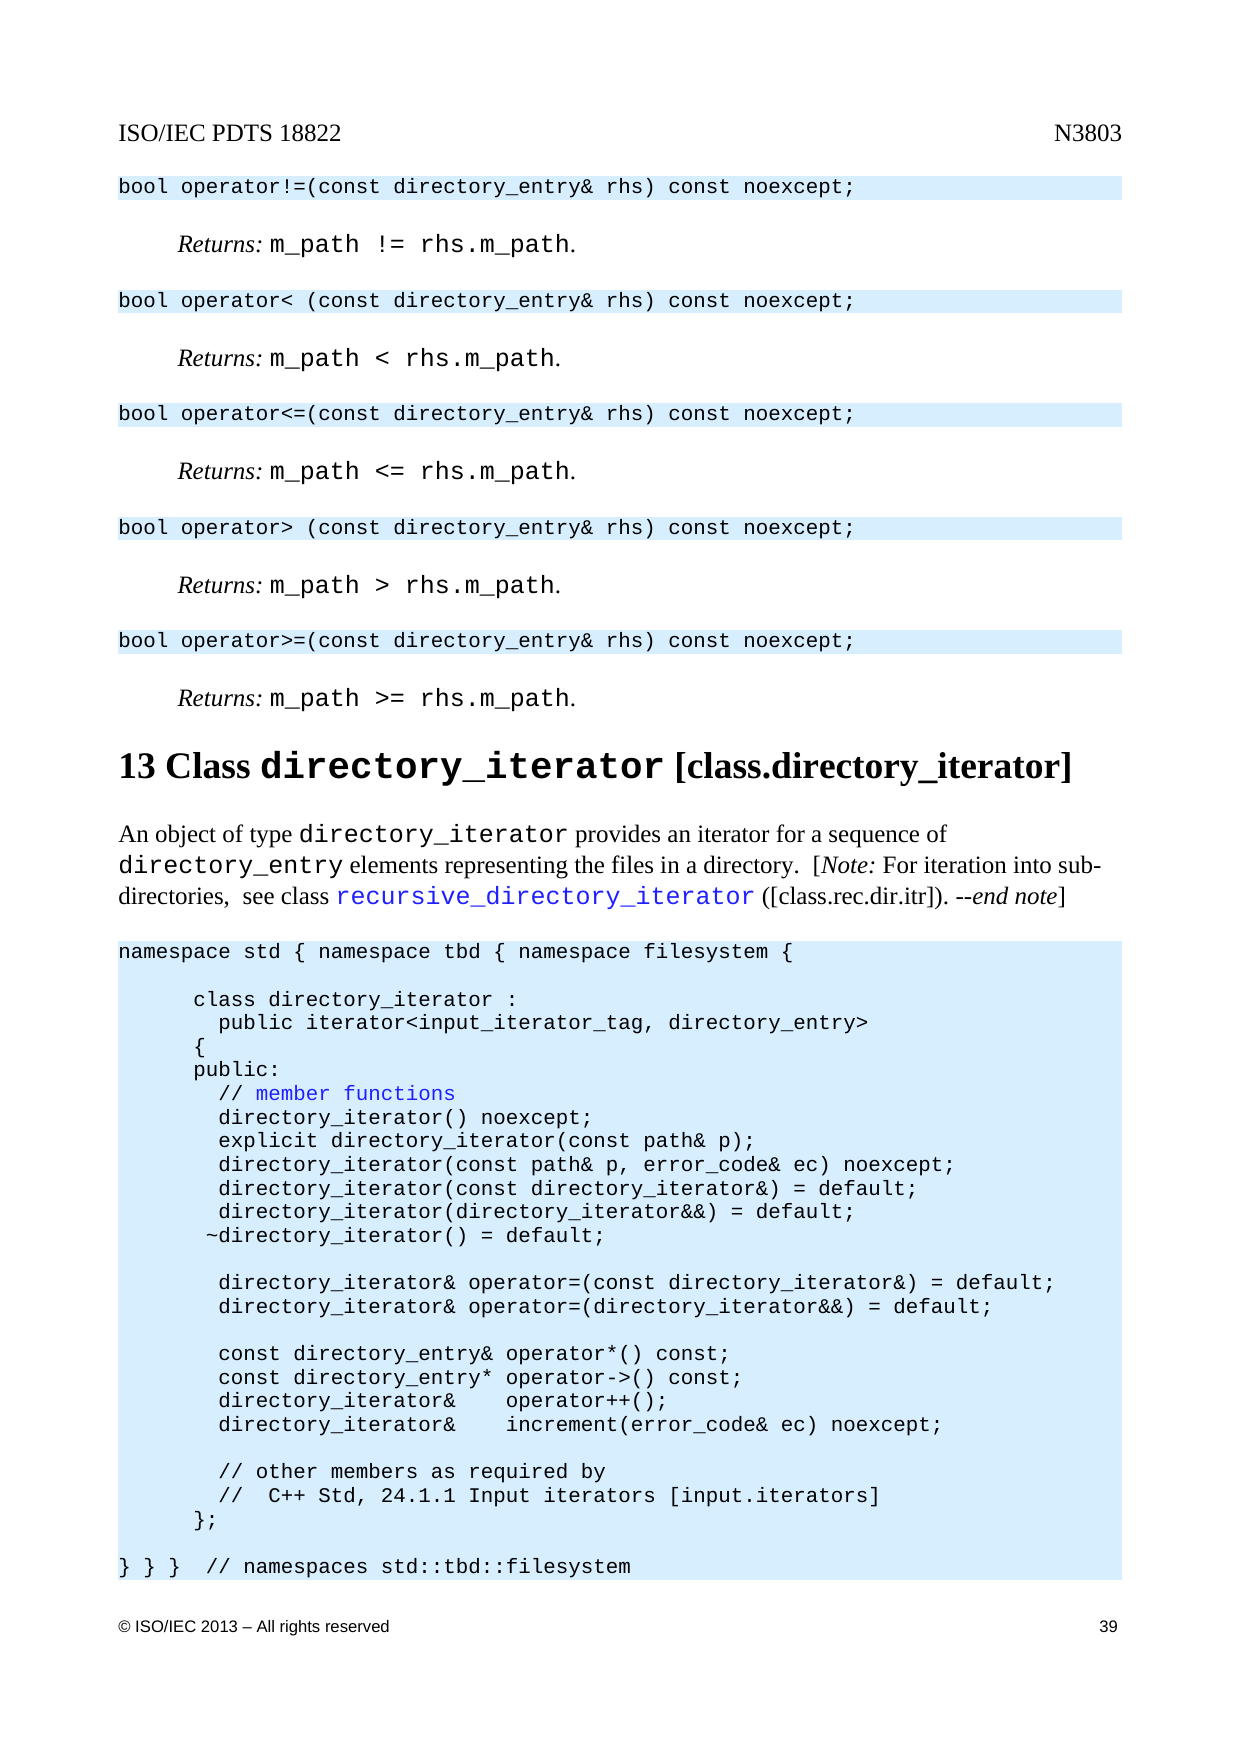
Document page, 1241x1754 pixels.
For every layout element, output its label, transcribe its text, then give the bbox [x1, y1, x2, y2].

text directory_iterator(const directory_iterator&) = default; [118, 1178, 1122, 1201]
text namespace std { namespace tbd { namespace filesystem { [118, 941, 1122, 965]
text Returns: m_path >= rhs.m_path. [177, 683, 1063, 714]
text // member functions [118, 1083, 1122, 1107]
text bool operator!=(const directory_entry& rhs) const noexcept; [118, 176, 1122, 200]
text Returns: m_path < rhs.m_path. [177, 343, 1063, 374]
text Returns: m_path <= rhs.m_path. [177, 456, 1063, 487]
text Returns: m_path > rhs.m_path. [177, 570, 1063, 601]
text public iterator<input_iterator_tag, directory_entry> [118, 1012, 1122, 1036]
text directory_iterator() noexcept; [118, 1107, 1122, 1130]
text An object of type directory_iterator provides an iterator for a sequence of directory_entry elements representing the files in a directory. [Note: For iteration into sub-directories, see class recursive_directory_iterator ([class.rec.dir.itr]). --end note] [118, 819, 1122, 912]
text bool operator>=(const directory_entry& rhs) const noexcept; [118, 630, 1122, 654]
text directory_iterator(const path& p, error_code& ec) noexcept; [118, 1154, 1122, 1178]
text directory_iterator(directory_iterator&&) = default; [118, 1201, 1122, 1225]
text directory_iterator& operator=(const directory_iterator&) = default; [118, 1272, 1122, 1296]
text } } } // namespaces std::tbd::filesystem [118, 1556, 1122, 1580]
text class directory_iterator : [118, 988, 1122, 1012]
text directory_iterator& operator=(directory_iterator&&) = default; [118, 1296, 1122, 1319]
text directory_iterator& operator++(); [118, 1391, 1122, 1414]
text explicit directory_iterator(const path& p); [118, 1130, 1122, 1154]
text public: [118, 1059, 1122, 1083]
text }; [118, 1509, 1122, 1532]
subtitle 13 Class directory_iterator [class.directory_iterator] [118, 743, 1122, 790]
text ~directory_iterator() = default; [118, 1225, 1122, 1249]
text // other members as required by [118, 1461, 1122, 1485]
text bool operator<=(const directory_entry& rhs) const noexcept; [118, 403, 1122, 427]
text bool operator< (const directory_entry& rhs) const noexcept; [118, 290, 1122, 313]
text const directory_entry& operator*() const; [118, 1343, 1122, 1367]
text // C++ Std, 24.1.1 Input iterators [input.iterators] [118, 1485, 1122, 1509]
text { [118, 1036, 1122, 1059]
text Returns: m_path != rhs.m_path. [177, 229, 1063, 260]
text directory_iterator& increment(error_code& ec) noexcept; [118, 1414, 1122, 1438]
text bool operator> (const directory_entry& rhs) const noexcept; [118, 517, 1122, 540]
text const directory_entry* operator->() const; [118, 1367, 1122, 1391]
